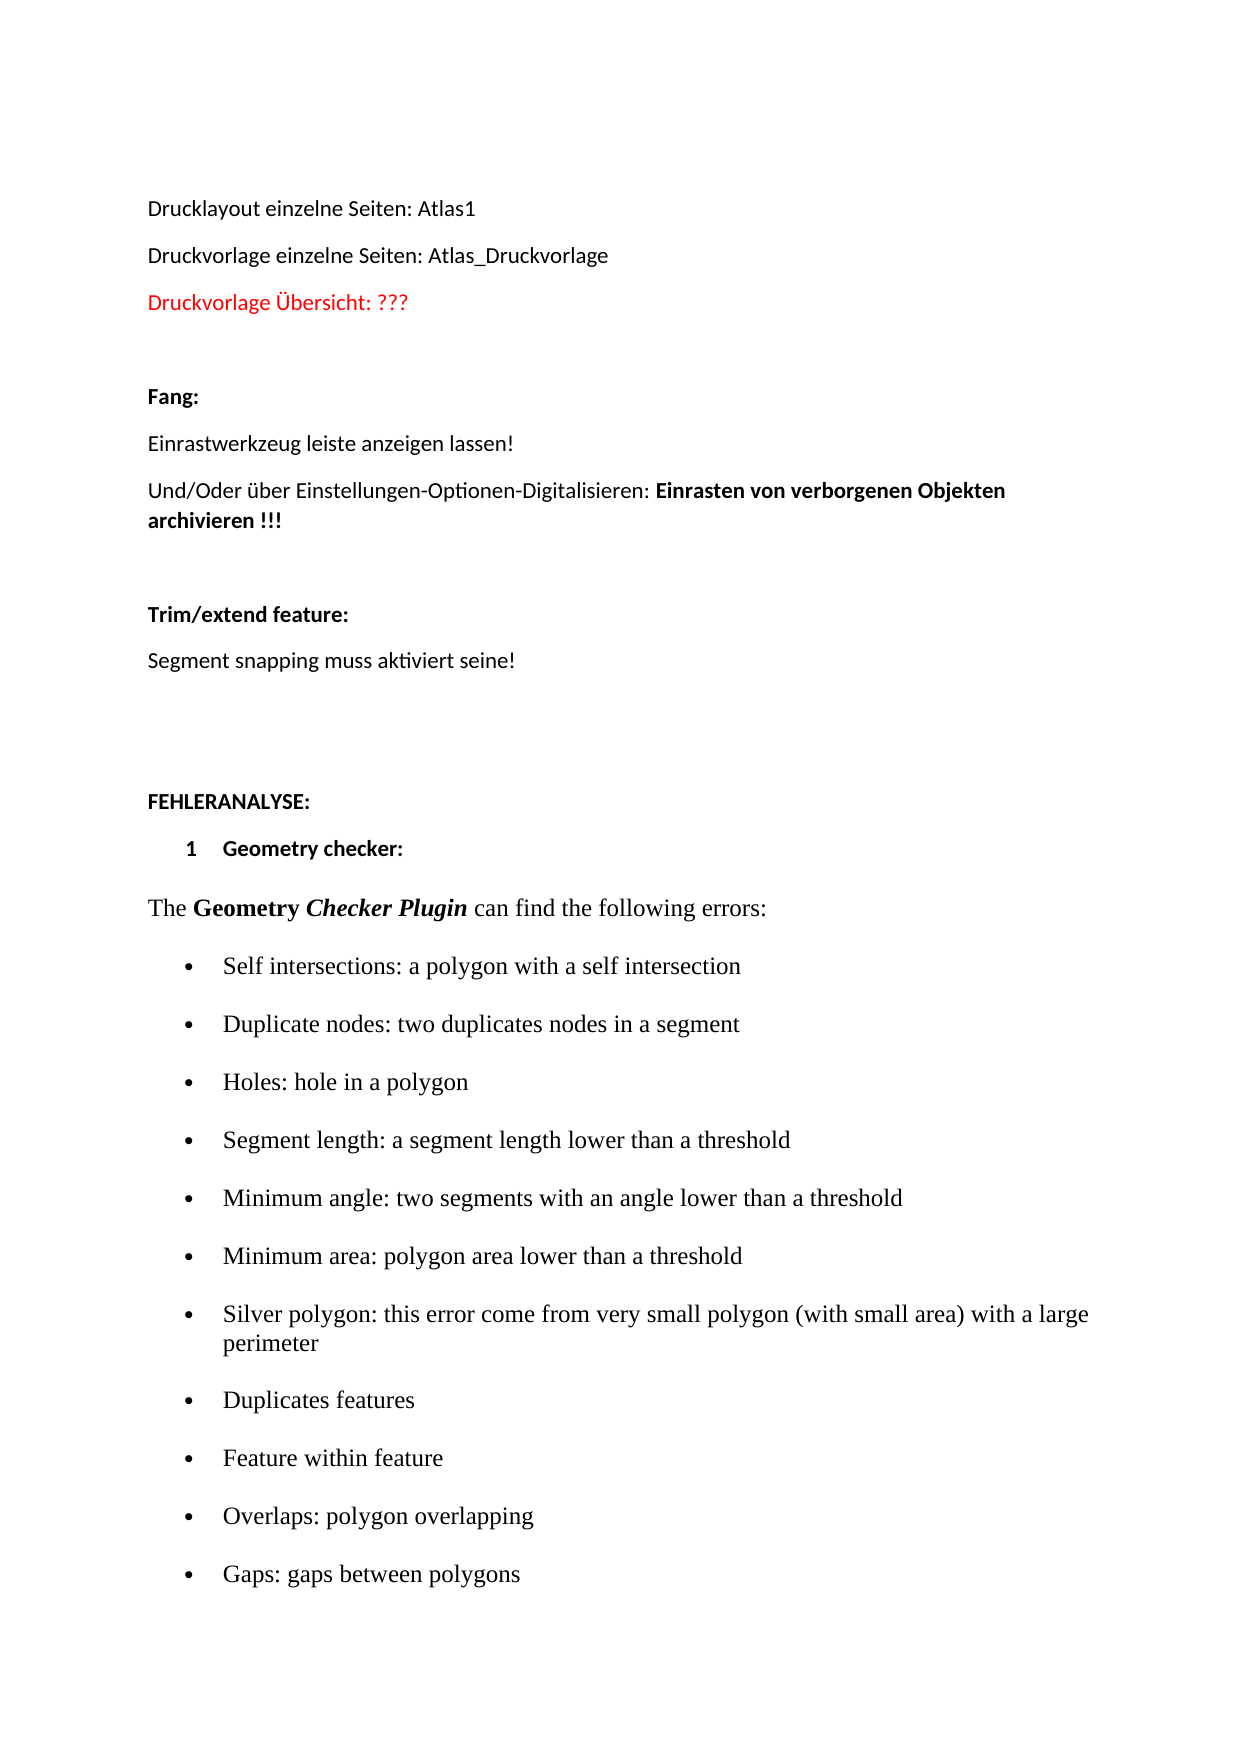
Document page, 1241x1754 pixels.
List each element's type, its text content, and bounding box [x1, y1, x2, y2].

list Self intersections: a polygon with a self intersection [185, 951, 1093, 980]
text Drucklayout einzelne Seiten: Atlas1 [148, 194, 1093, 222]
list Feature within feature [185, 1443, 1093, 1472]
text FEHLERANALYSE: [148, 787, 1093, 815]
list Duplicate nodes: two duplicates nodes in a segment [185, 1009, 1093, 1038]
list Holes: hole in a polygon [185, 1067, 1093, 1096]
list Geometry checker: [185, 834, 1093, 862]
text Druckvorlage Übersicht: ??? [148, 288, 1093, 316]
text Und/Oder über Einstellungen-Optionen-Digitalisieren: Einrasten von verborgenen Objekten archivieren !!! [148, 476, 1093, 534]
text Segment snapping muss aktiviert seine! [148, 647, 1093, 674]
text The Geometry Checker Plugin can find the following errors: [148, 893, 1093, 922]
list Duplicates features [185, 1386, 1093, 1414]
list Silver polygon: this error come from very small polygon (with small area) with a large perimeter [185, 1299, 1093, 1356]
text Trim/extend feature: [148, 600, 1093, 628]
text Einrastwerkzeug leiste anzeigen lassen! [148, 429, 1093, 457]
list Gaps: gaps between polygons [185, 1559, 1093, 1588]
text Druckvorlage einzelne Seiten: Atlas_Druckvorlage [148, 241, 1093, 269]
text Fang: [148, 382, 1093, 410]
list Minimum area: polygon area lower than a threshold [185, 1241, 1093, 1270]
list Overlaps: polygon overlapping [185, 1501, 1093, 1530]
list Segment length: a segment length lower than a threshold [185, 1125, 1093, 1154]
list Minimum angle: two segments with an angle lower than a threshold [185, 1183, 1093, 1212]
